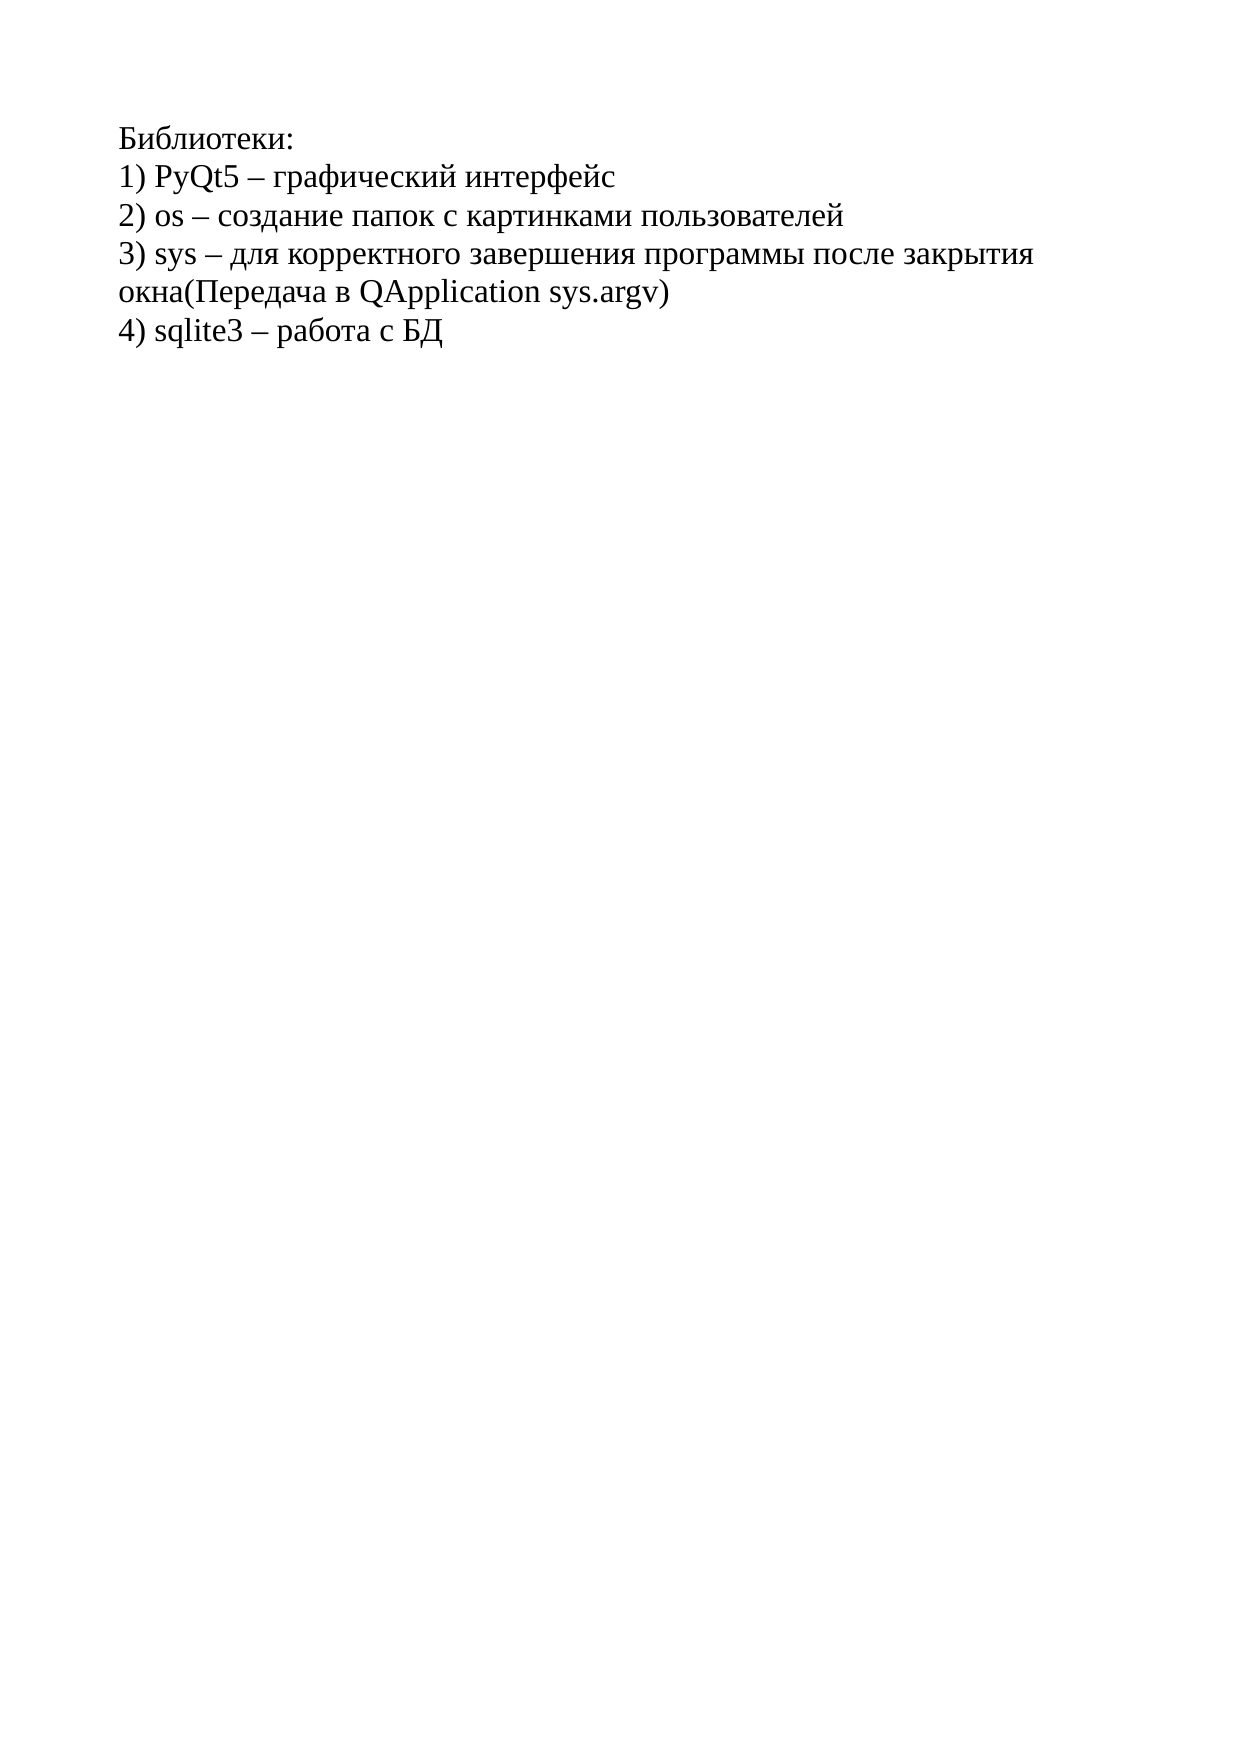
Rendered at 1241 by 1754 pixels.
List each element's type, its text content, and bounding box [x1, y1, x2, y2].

text 3) sys – для корректного завершения программы после закрытия окна(Передача в QApplication sys.argv) [118, 233, 1122, 310]
text 4) sqlite3 – работа с БД [118, 310, 1122, 348]
text Библиотеки: [118, 118, 1122, 156]
text 2) os – создание папок с картинками пользователей [118, 195, 1122, 233]
text 1) PyQt5 – графический интерфейс [118, 156, 1122, 195]
